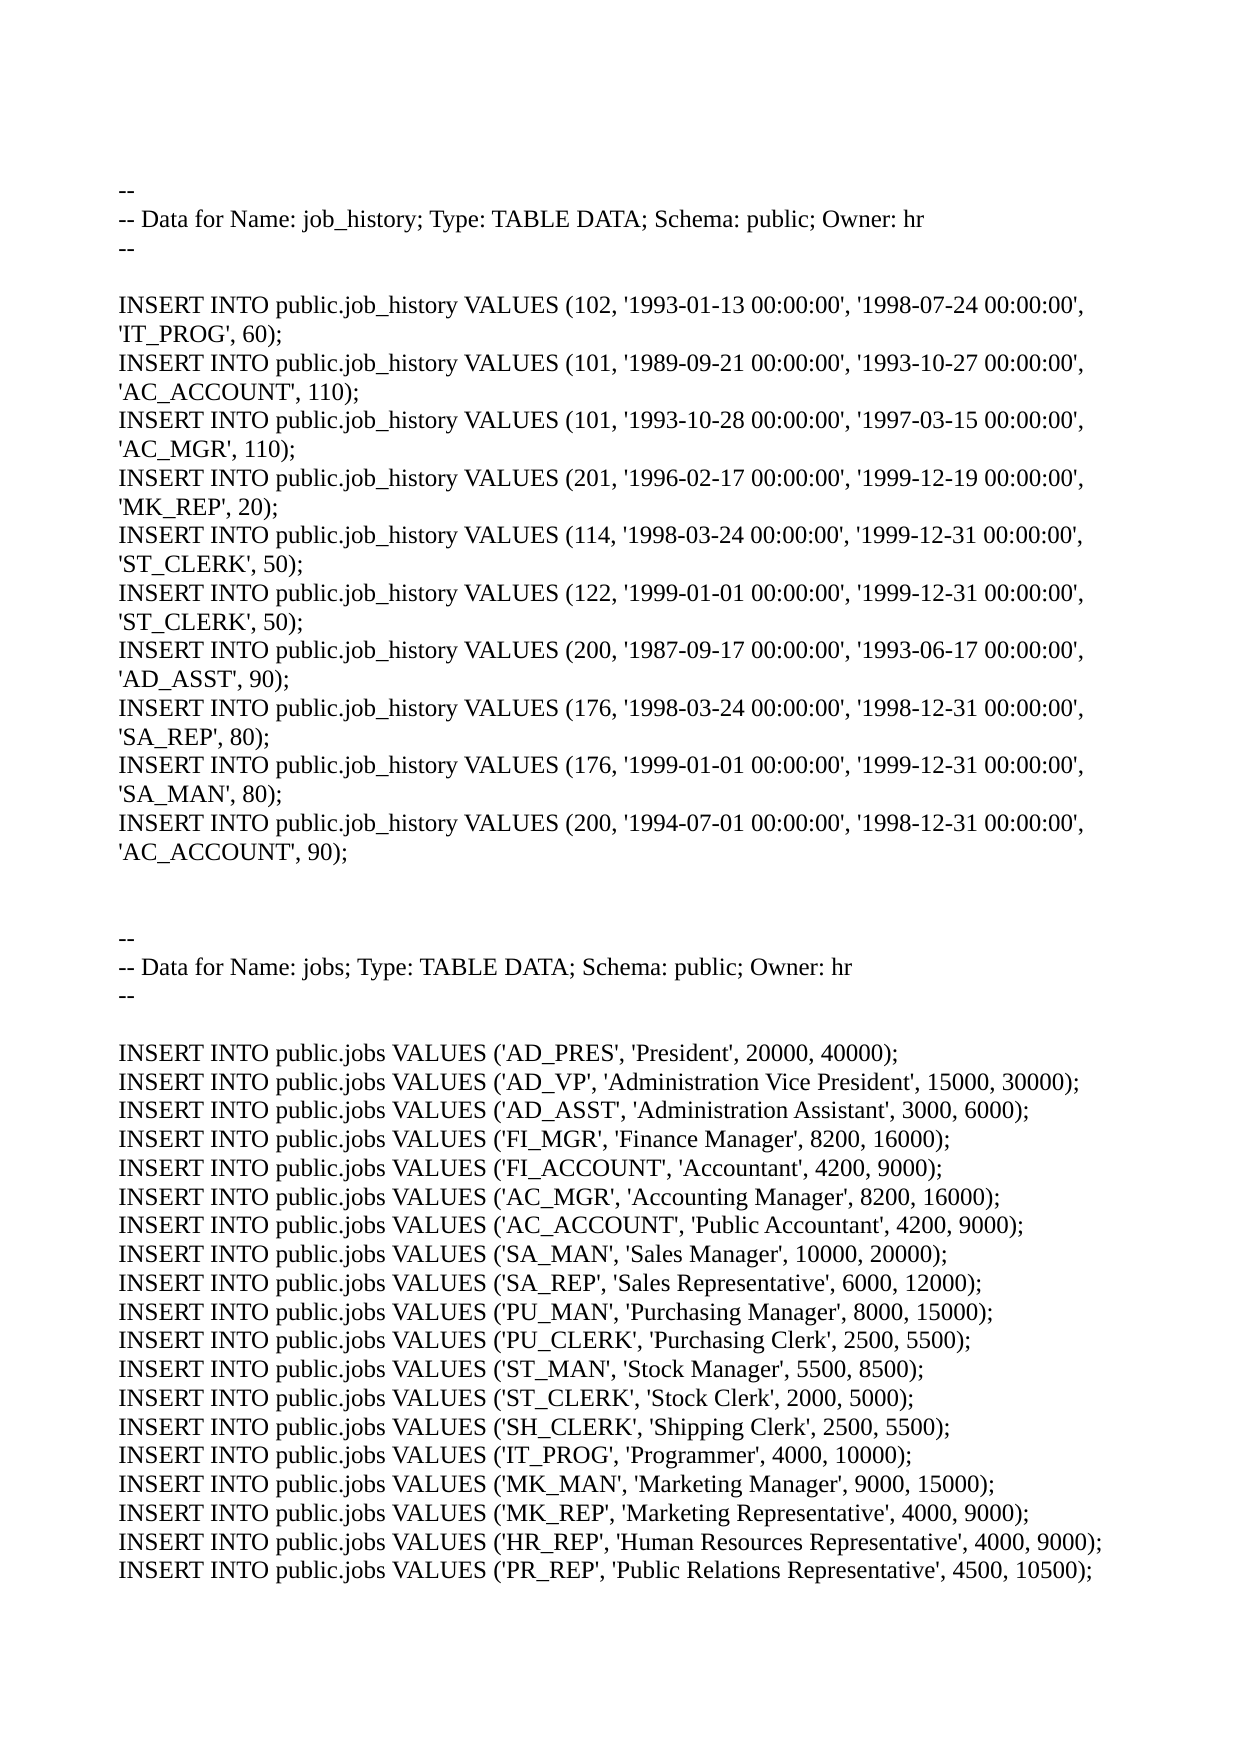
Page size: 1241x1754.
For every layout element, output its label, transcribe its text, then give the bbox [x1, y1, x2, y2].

text INSERT INTO public.jobs VALUES ('IT_PROG', 'Programmer', 4000, 10000); [118, 1441, 1122, 1469]
text INSERT INTO public.job_history VALUES (176, '1999-01-01 00:00:00', '1999-12-31 00:00:00', 'SA_MAN', 80); [118, 751, 1122, 808]
text INSERT INTO public.jobs VALUES ('FI_MGR', 'Finance Manager', 8200, 16000); [118, 1124, 1122, 1153]
text INSERT INTO public.jobs VALUES ('SA_REP', 'Sales Representative', 6000, 12000); [118, 1268, 1122, 1297]
text INSERT INTO public.jobs VALUES ('AC_ACCOUNT', 'Public Accountant', 4200, 9000); [118, 1211, 1122, 1239]
text INSERT INTO public.jobs VALUES ('HR_REP', 'Human Resources Representative', 4000, 9000); [118, 1527, 1122, 1556]
text INSERT INTO public.jobs VALUES ('ST_CLERK', 'Stock Clerk', 2000, 5000); [118, 1383, 1122, 1412]
text INSERT INTO public.jobs VALUES ('AD_PRES', 'President', 20000, 40000); [118, 1038, 1122, 1067]
text INSERT INTO public.job_history VALUES (201, '1996-02-17 00:00:00', '1999-12-19 00:00:00', 'MK_REP', 20); [118, 463, 1122, 521]
text -- Data for Name: jobs; Type: TABLE DATA; Schema: public; Owner: hr [118, 952, 1122, 981]
text INSERT INTO public.job_history VALUES (200, '1994-07-01 00:00:00', '1998-12-31 00:00:00', 'AC_ACCOUNT', 90); [118, 808, 1122, 866]
text -- Data for Name: job_history; Type: TABLE DATA; Schema: public; Owner: hr [118, 204, 1122, 233]
text INSERT INTO public.jobs VALUES ('ST_MAN', 'Stock Manager', 5500, 8500); [118, 1354, 1122, 1383]
text INSERT INTO public.jobs VALUES ('PR_REP', 'Public Relations Representative', 4500, 10500); [118, 1556, 1122, 1584]
text -- [118, 176, 1122, 204]
text INSERT INTO public.jobs VALUES ('PU_MAN', 'Purchasing Manager', 8000, 15000); [118, 1297, 1122, 1326]
text INSERT INTO public.job_history VALUES (176, '1998-03-24 00:00:00', '1998-12-31 00:00:00', 'SA_REP', 80); [118, 693, 1122, 751]
text -- [118, 981, 1122, 1009]
text INSERT INTO public.jobs VALUES ('AC_MGR', 'Accounting Manager', 8200, 16000); [118, 1182, 1122, 1211]
text INSERT INTO public.jobs VALUES ('PU_CLERK', 'Purchasing Clerk', 2500, 5500); [118, 1326, 1122, 1354]
text INSERT INTO public.job_history VALUES (200, '1987-09-17 00:00:00', '1993-06-17 00:00:00', 'AD_ASST', 90); [118, 636, 1122, 693]
text INSERT INTO public.jobs VALUES ('SA_MAN', 'Sales Manager', 10000, 20000); [118, 1239, 1122, 1268]
text INSERT INTO public.job_history VALUES (102, '1993-01-13 00:00:00', '1998-07-24 00:00:00', 'IT_PROG', 60); [118, 291, 1122, 348]
text INSERT INTO public.jobs VALUES ('MK_REP', 'Marketing Representative', 4000, 9000); [118, 1498, 1122, 1527]
text INSERT INTO public.job_history VALUES (101, '1993-10-28 00:00:00', '1997-03-15 00:00:00', 'AC_MGR', 110); [118, 406, 1122, 463]
text INSERT INTO public.jobs VALUES ('MK_MAN', 'Marketing Manager', 9000, 15000); [118, 1469, 1122, 1498]
text INSERT INTO public.jobs VALUES ('SH_CLERK', 'Shipping Clerk', 2500, 5500); [118, 1412, 1122, 1441]
text -- [118, 923, 1122, 952]
text INSERT INTO public.job_history VALUES (101, '1989-09-21 00:00:00', '1993-10-27 00:00:00', 'AC_ACCOUNT', 110); [118, 348, 1122, 406]
text INSERT INTO public.job_history VALUES (114, '1998-03-24 00:00:00', '1999-12-31 00:00:00', 'ST_CLERK', 50); [118, 521, 1122, 578]
text -- [118, 233, 1122, 262]
text INSERT INTO public.jobs VALUES ('FI_ACCOUNT', 'Accountant', 4200, 9000); [118, 1153, 1122, 1182]
text INSERT INTO public.jobs VALUES ('AD_ASST', 'Administration Assistant', 3000, 6000); [118, 1096, 1122, 1124]
text INSERT INTO public.jobs VALUES ('AD_VP', 'Administration Vice President', 15000, 30000); [118, 1067, 1122, 1096]
text INSERT INTO public.job_history VALUES (122, '1999-01-01 00:00:00', '1999-12-31 00:00:00', 'ST_CLERK', 50); [118, 578, 1122, 636]
